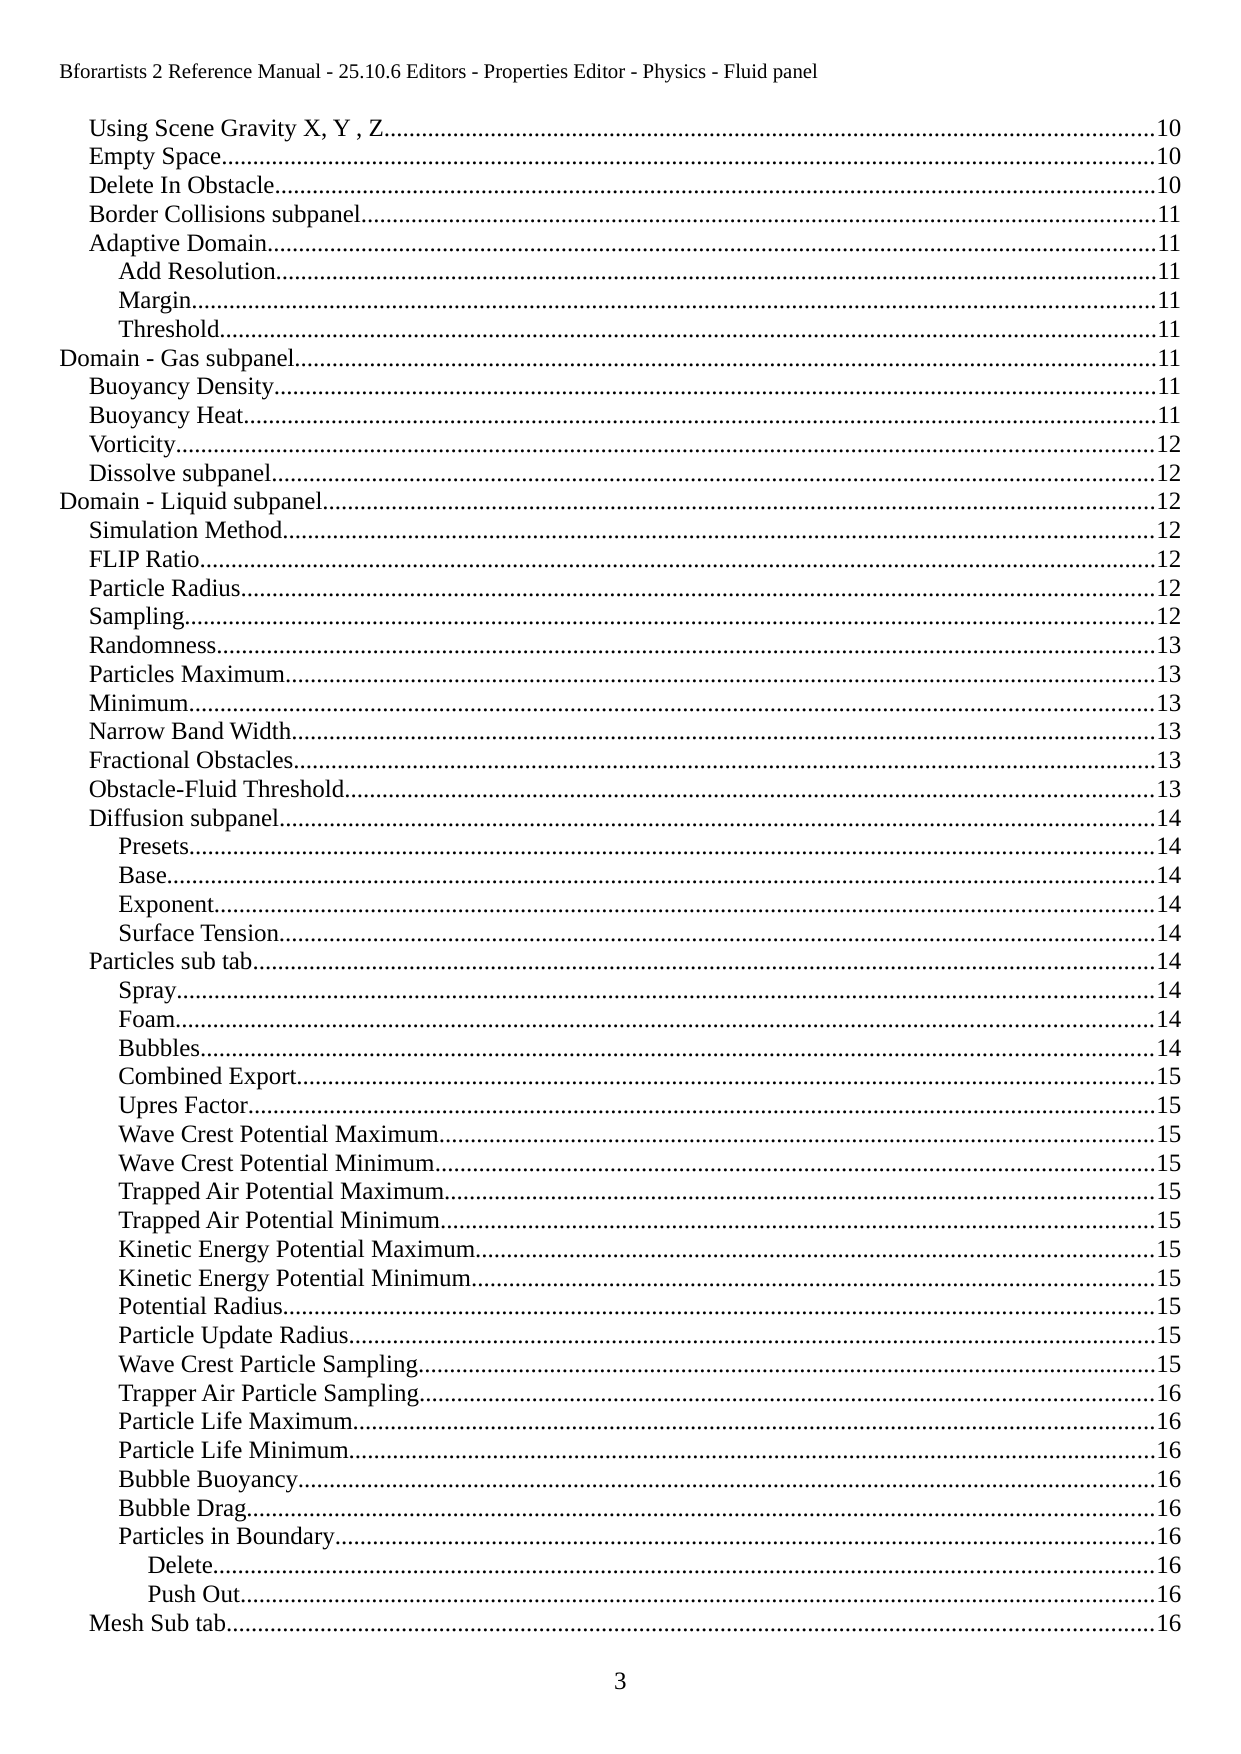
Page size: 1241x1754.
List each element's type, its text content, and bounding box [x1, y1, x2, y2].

text Buoyancy Heat 11 [88, 400, 1181, 429]
text FLIP Ratio 12 [88, 544, 1181, 573]
text Wave Crest Potential Minimum 15 [118, 1148, 1181, 1176]
text Wave Crest Potential Maximum 15 [118, 1119, 1181, 1148]
text Upres Factor 15 [118, 1090, 1181, 1119]
text Kinetic Energy Potential Maximum 15 [118, 1234, 1181, 1263]
text Particles sub tab 14 [88, 946, 1181, 975]
text Adaptive Domain 11 [88, 228, 1181, 256]
text Threshold 11 [118, 314, 1181, 343]
text Randomness 13 [88, 630, 1181, 659]
text Exponent 14 [118, 889, 1181, 918]
text Presets 14 [118, 831, 1181, 860]
text Combined Export 15 [118, 1061, 1181, 1090]
text Foam 14 [118, 1004, 1181, 1033]
text Bubbles 14 [118, 1033, 1181, 1061]
text Surface Tension 14 [118, 918, 1181, 946]
text Diffusion subpanel 14 [88, 803, 1181, 831]
text Buoyancy Density 11 [88, 371, 1181, 400]
text Delete In Obstacle 10 [88, 170, 1181, 199]
text Trapped Air Potential Maximum 15 [118, 1176, 1181, 1205]
text Particle Radius 12 [88, 573, 1181, 601]
text Margin 11 [118, 285, 1181, 314]
text Bubble Drag 16 [118, 1493, 1181, 1521]
text Particle Life Maximum 16 [118, 1406, 1181, 1435]
text Mesh Sub tab 16 [88, 1608, 1181, 1636]
text Dissolve subpanel 12 [88, 458, 1181, 486]
text Vorticity 12 [88, 429, 1181, 458]
text Trapped Air Potential Minimum 15 [118, 1205, 1181, 1234]
text Particles in Boundary 16 [118, 1521, 1181, 1550]
text Wave Crest Particle Sampling 15 [118, 1349, 1181, 1378]
text Fractional Obstacles 13 [88, 745, 1181, 774]
text Delete 16 [147, 1550, 1181, 1579]
text Minimum 13 [88, 688, 1181, 716]
text Spray 14 [118, 975, 1181, 1004]
text Particles Maximum 13 [88, 659, 1181, 688]
text Narrow Band Width 13 [88, 716, 1181, 745]
text Add Resolution 11 [118, 256, 1181, 285]
text Trapper Air Particle Sampling 16 [118, 1378, 1181, 1406]
text Kinetic Energy Potential Minimum 15 [118, 1263, 1181, 1291]
text Obstacle-Fluid Threshold 13 [88, 774, 1181, 803]
text Domain - Gas subpanel 11 [59, 343, 1181, 371]
text Push Out 16 [147, 1579, 1181, 1608]
text Domain - Liquid subpanel 12 [59, 486, 1181, 515]
text Particle Life Minimum 16 [118, 1435, 1181, 1464]
text Particle Update Radius 15 [118, 1320, 1181, 1349]
text Using Scene Gravity X, Y , Z 10 [88, 113, 1181, 141]
text Border Collisions subpanel 11 [88, 199, 1181, 228]
text Bubble Buoyancy 16 [118, 1464, 1181, 1493]
text Base 14 [118, 860, 1181, 889]
text Empty Space 10 [88, 141, 1181, 170]
text Simulation Method 12 [88, 515, 1181, 544]
text Potential Radius 15 [118, 1291, 1181, 1320]
text Sampling 12 [88, 601, 1181, 630]
